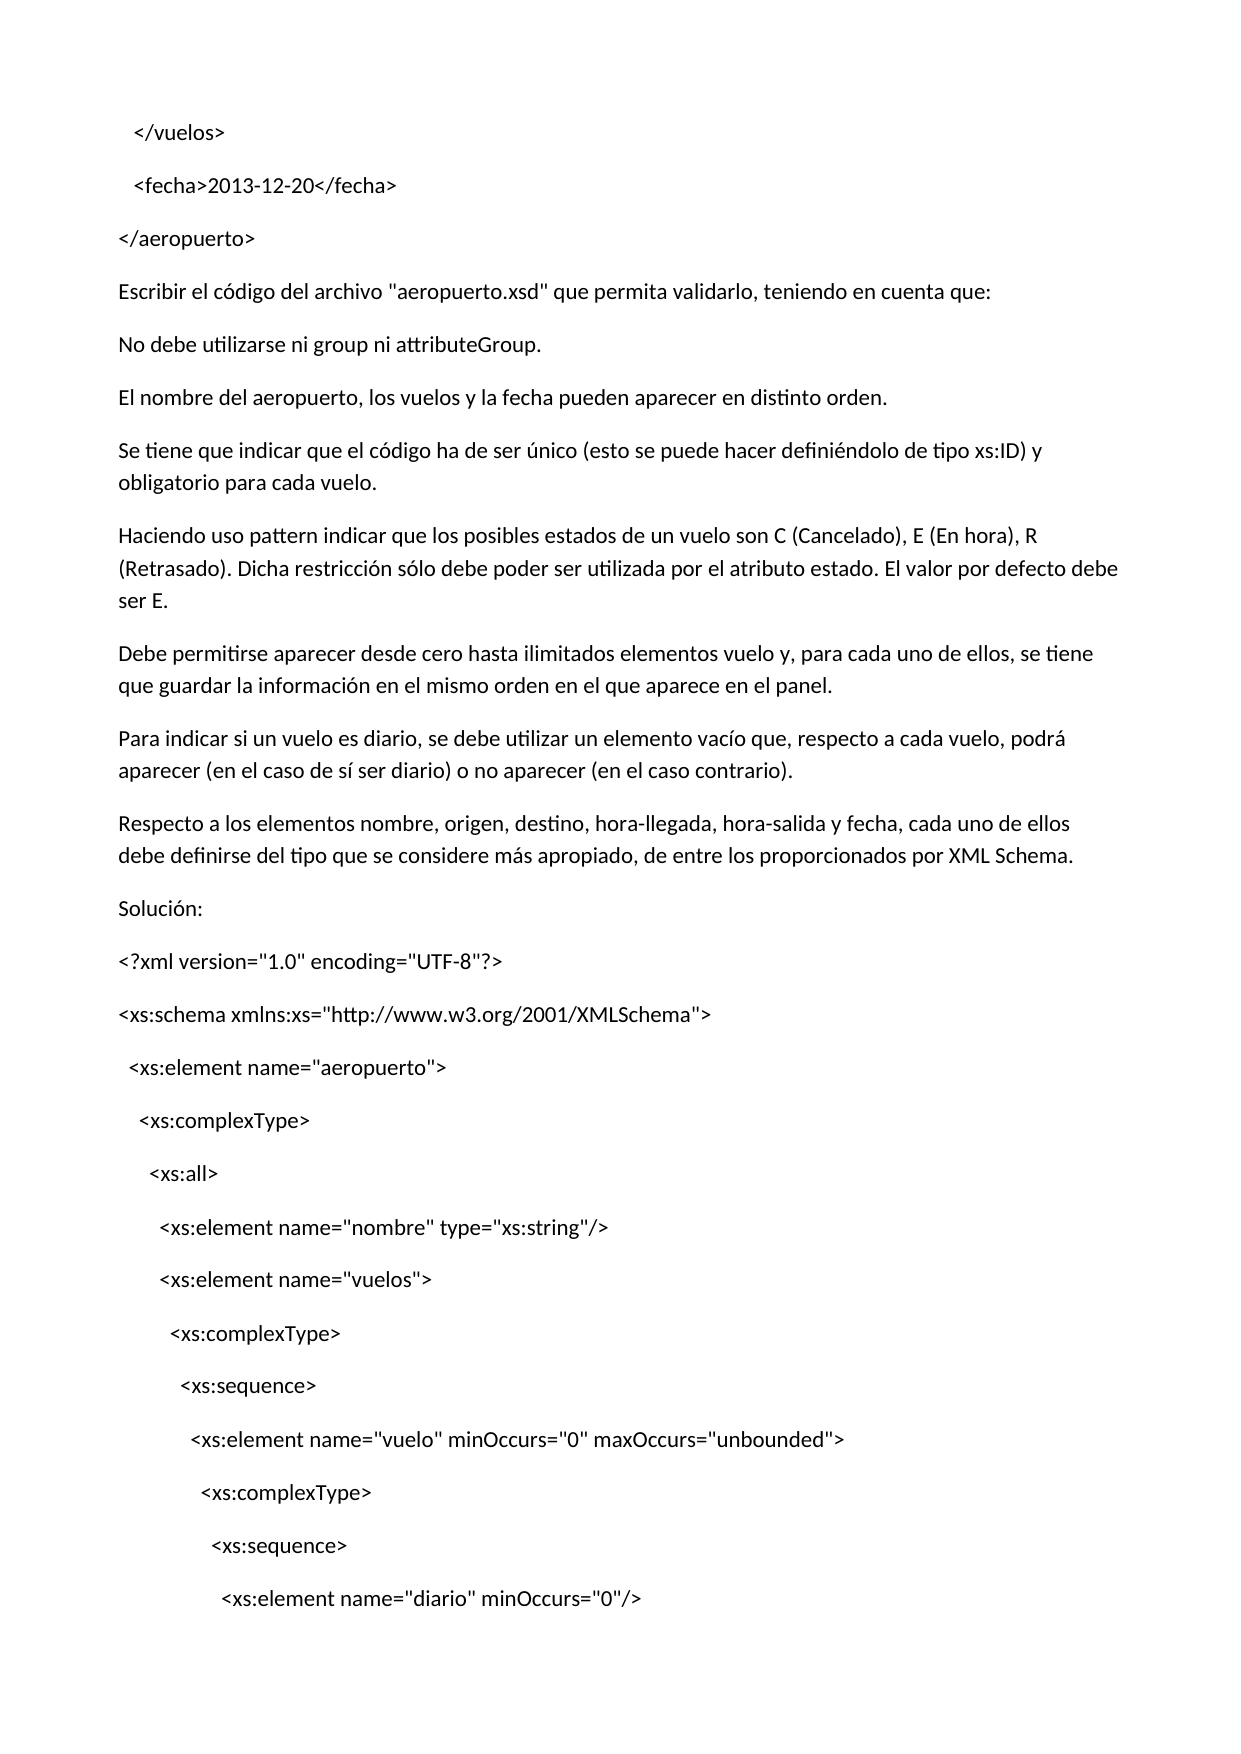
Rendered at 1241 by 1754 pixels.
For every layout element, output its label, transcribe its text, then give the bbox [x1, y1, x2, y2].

text No debe utilizarse ni group ni attributeGroup. [118, 330, 1122, 358]
text Respecto a los elementos nombre, origen, destino, hora-llegada, hora-salida y fecha, cada uno de ellos debe definirse del tipo que se considere más apropiado, de entre los proporcionados por XML Schema. [118, 809, 1122, 869]
text <xs:complexType> [118, 1478, 1122, 1506]
text <xs:element name="nombre" type="xs:string"/> [118, 1213, 1122, 1241]
text </vuelos> [118, 118, 1122, 146]
text </aeropuerto> [118, 224, 1122, 252]
text <xs:element name="vuelo" minOccurs="0" maxOccurs="unbounded"> [118, 1425, 1122, 1453]
text <fecha>2013-12-20</fecha> [118, 171, 1122, 199]
text Solución: [118, 894, 1122, 922]
text Se tiene que indicar que el código ha de ser único (esto se puede hacer definiéndolo de tipo xs:ID) y obligatorio para cada vuelo. [118, 436, 1122, 496]
text <xs:element name="diario" minOccurs="0"/> [118, 1584, 1122, 1612]
text <?xml version="1.0" encoding="UTF-8"?> [118, 947, 1122, 976]
text Escribir el código del archivo "aeropuerto.xsd" que permita validarlo, teniendo en cuenta que: [118, 277, 1122, 305]
text Para indicar si un vuelo es diario, se debe utilizar un elemento vacío que, respecto a cada vuelo, podrá aparecer (en el caso de sí ser diario) o no aparecer (en el caso contrario). [118, 724, 1122, 784]
text <xs:complexType> [118, 1107, 1122, 1134]
text <xs:complexType> [118, 1319, 1122, 1347]
text <xs:all> [118, 1159, 1122, 1188]
text <xs:element name="vuelos"> [118, 1266, 1122, 1294]
text Haciendo uso pattern indicar que los posibles estados de un vuelo son C (Cancelado), E (En hora), R (Retrasado). Dicha restricción sólo debe poder ser utilizada por el atributo estado. El valor por defecto debe ser E. [118, 521, 1122, 614]
text <xs:sequence> [118, 1372, 1122, 1400]
text Debe permitirse aparecer desde cero hasta ilimitados elementos vuelo y, para cada uno de ellos, se tiene que guardar la información en el mismo orden en el que aparece en el panel. [118, 639, 1122, 699]
text <xs:element name="aeropuerto"> [118, 1053, 1122, 1082]
text <xs:sequence> [118, 1531, 1122, 1559]
text El nombre del aeropuerto, los vuelos y la fecha pueden aparecer en distinto orden. [118, 383, 1122, 411]
text <xs:schema xmlns:xs="http://www.w3.org/2001/XMLSchema"> [118, 1001, 1122, 1028]
